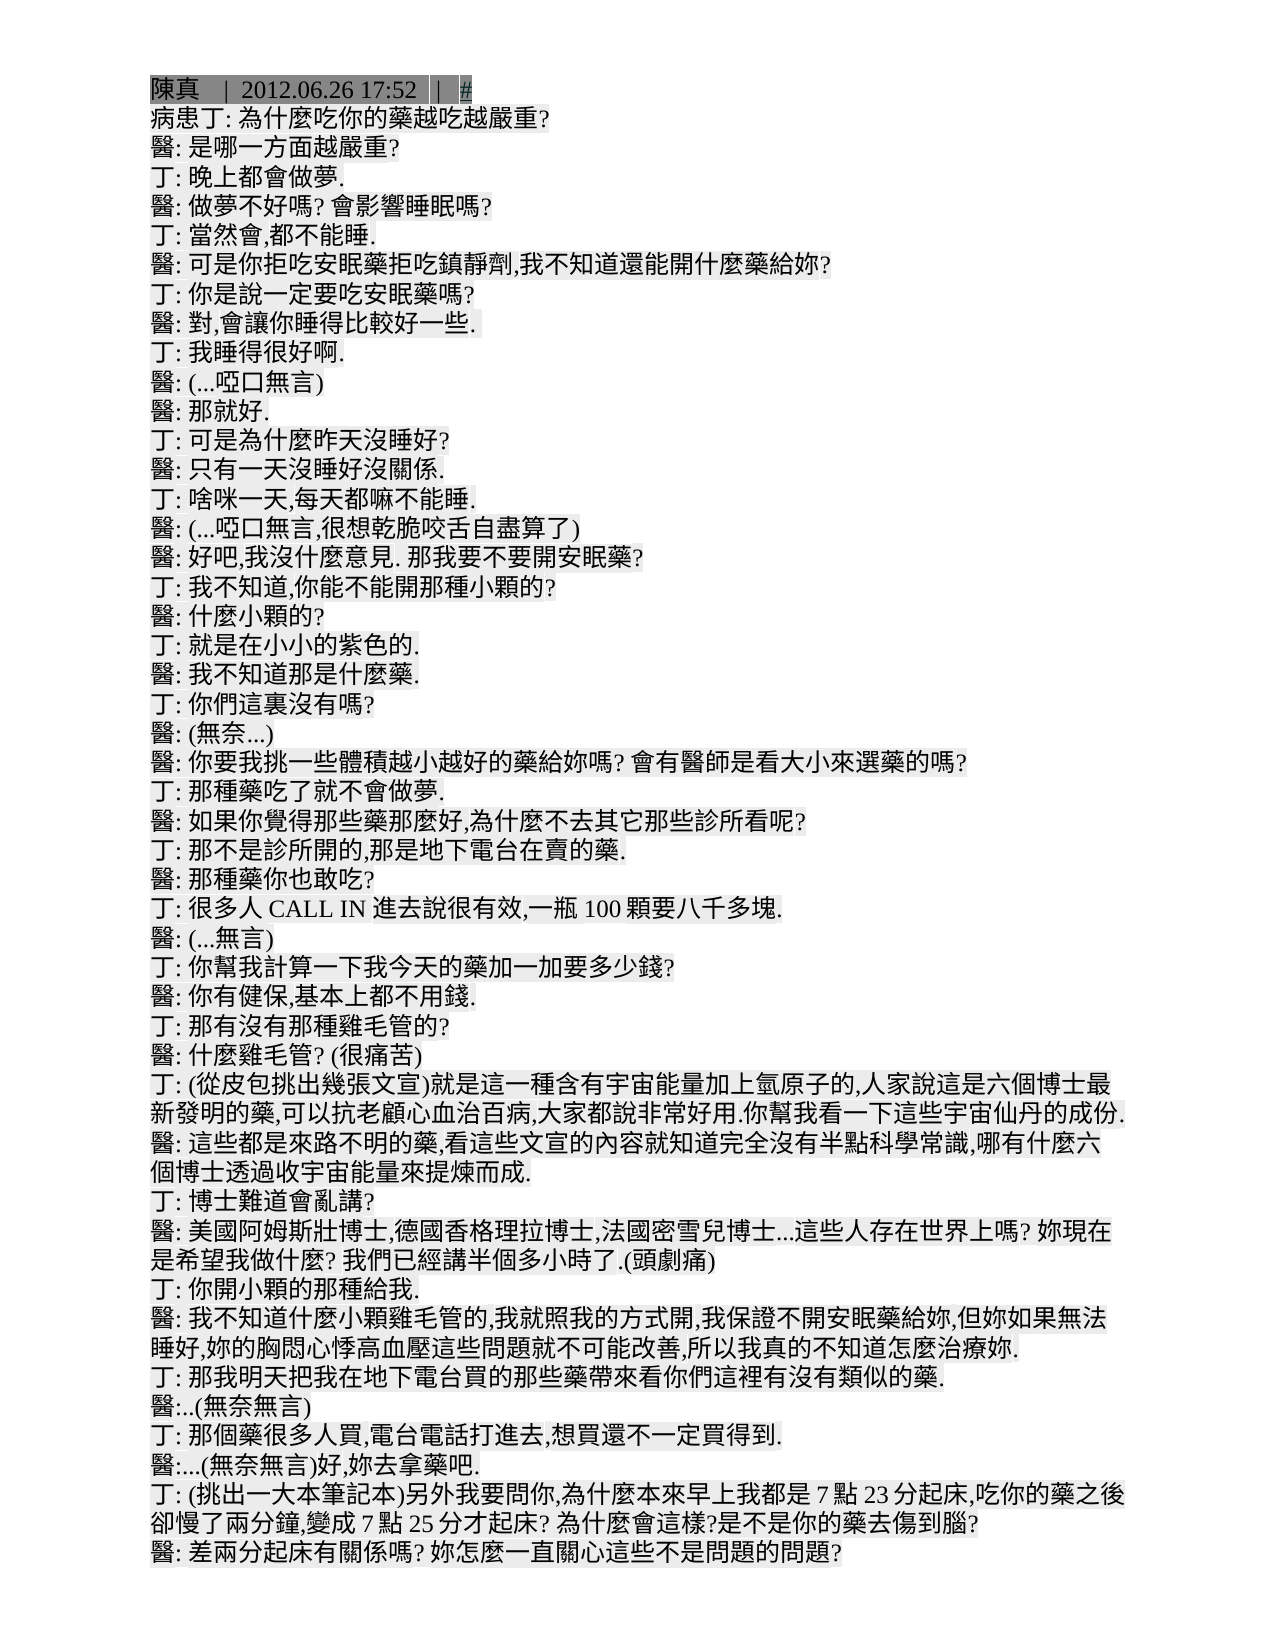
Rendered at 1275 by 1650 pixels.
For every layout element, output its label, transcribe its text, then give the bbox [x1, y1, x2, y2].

text 病患丁: 為什麼吃你的藥越吃越嚴重? 醫: 是哪一方面越嚴重? 丁: 晚上都會做夢. 醫: 做夢不好嗎? 會影響睡眠嗎? 丁: 當然會,都不能睡. 醫: 可是你拒吃安眠藥拒吃鎮靜劑,我不知道還能開什麼藥給妳? 丁: 你是說一定要吃安眠藥嗎? 醫: 對,會讓你睡得比較好一些. 丁: 我睡得很好啊. 醫: (...啞口無言) 醫: 那就好. 丁: 可是為什麼昨天沒睡好? 醫: 只有一天沒睡好沒關係. 丁: 啥咪一天,每天都嘛不能睡. 醫: (...啞口無言,很想乾脆咬舌自盡算了) 醫: 好吧,我沒什麼意見. 那我要不要開安眠藥? 丁: 我不知道,你能不能開那種小顆的? 醫: 什麼小顆的? 丁: 就是在小小的紫色的. 醫: 我不知道那是什麼藥. 丁: 你們這裏沒有嗎? 醫: (無奈...) 醫: 你要我挑一些體積越小越好的藥給妳嗎? 會有醫師是看大小來選藥的嗎? 丁: 那種藥吃了就不會做夢. 醫: 如果你覺得那些藥那麼好,為什麼不去其它那些診所看呢? 丁: 那不是診所開的,那是地下電台在賣的藥. 醫: 那種藥你也敢吃? 丁: 很多人CALL IN 進去說很有效,一瓶100顆要八千多塊. 醫: (...無言) 丁: 你幫我計算一下我今天的藥加一加要多少錢? 醫: 你有健保,基本上都不用錢. 丁: 那有沒有那種雞毛管的? 醫: 什麼雞毛管? (很痛苦) 丁: (從皮包挑出幾張文宣)就是這一種含有宇宙能量加上氫原子的,人家說這是六個博士最新發明的藥,可以抗老顧心血治百病,大家都說非常好用.你幫我看一下這些宇宙仙丹的成份. 醫: 這些都是來路不明的藥,看這些文宣的內容就知道完全沒有半點科學常識,哪有什麼六個博士透過收宇宙能量來提煉而成. 丁: 博士難道會亂講? 醫: 美國阿姆斯壯博士,德國香格理拉博士,法國密雪兒博士...這些人存在世界上嗎? 妳現在是希望我做什麼? 我們已經講半個多小時了.(頭劇痛) 丁: 你開小顆的那種給我. 醫: 我不知道什麼小顆雞毛管的,我就照我的方式開,我保證不開安眠藥給妳,但妳如果無法睡好,妳的胸悶心悸高血壓這些問題就不可能改善,所以我真的不知道怎麼治療妳. 丁: 那我明天把我在地下電台買的那些藥帶來看你們這裡有沒有類似的藥. 醫:..(無奈無言) 丁: 那個藥很多人買,電台電話打進去,想買還不一定買得到. 醫:...(無奈無言)好,妳去拿藥吧. 丁: (挑出一大本筆記本)另外我要問你,為什麼本來早上我都是7點23分起床,吃你的藥之後卻慢了兩分鐘,變成7點25分才起床? 為什麼會這樣?是不是你的藥去傷到腦? 醫: 差兩分起床有關係嗎? 妳怎麼一直關心這些不是問題的問題? [150, 104, 1125, 1568]
text 陳真 | 2012.06.26 17:52 | # [150, 75, 1125, 104]
